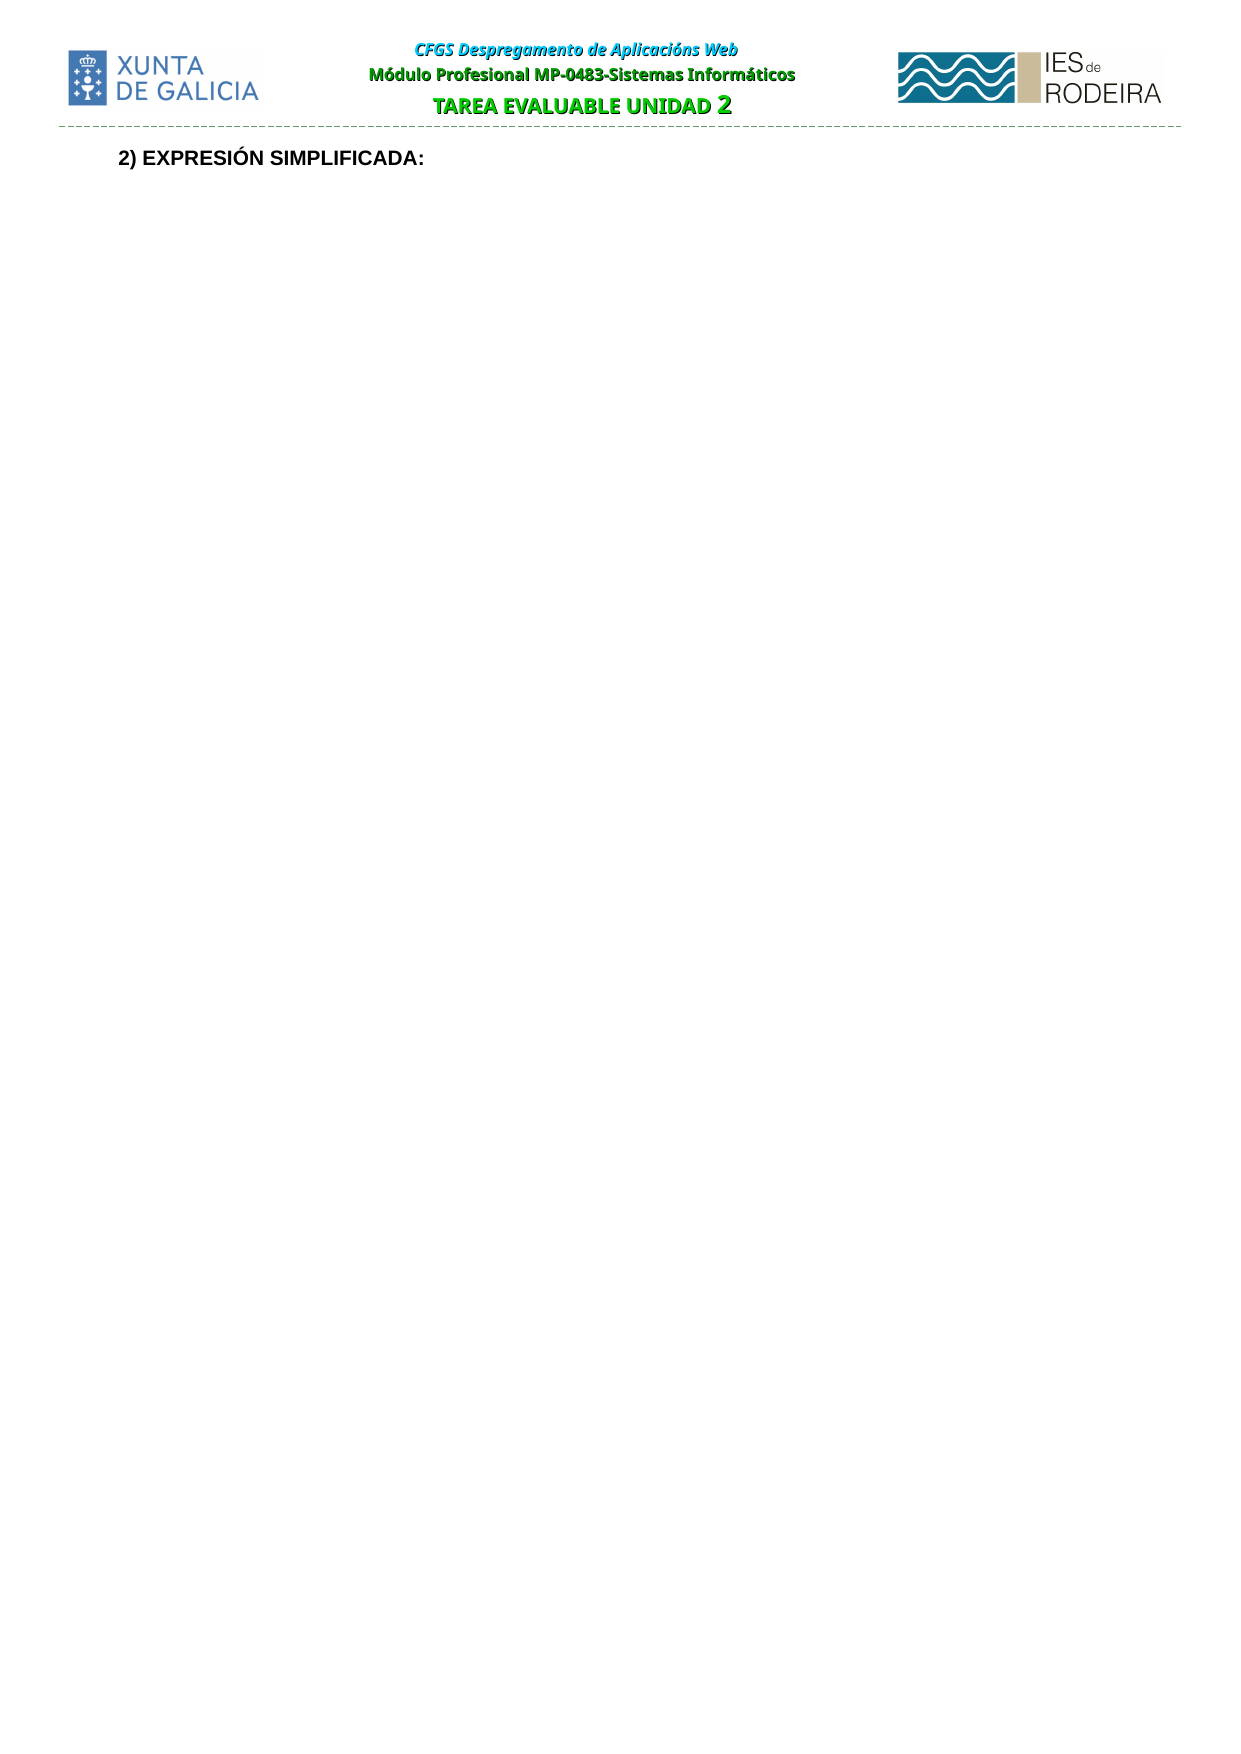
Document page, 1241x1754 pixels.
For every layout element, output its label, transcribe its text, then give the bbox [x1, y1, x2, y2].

picture [64, 45, 267, 110]
text 2) EXPRESIÓN SIMPLIFICADA: [118, 145, 1181, 169]
picture [897, 51, 1164, 104]
